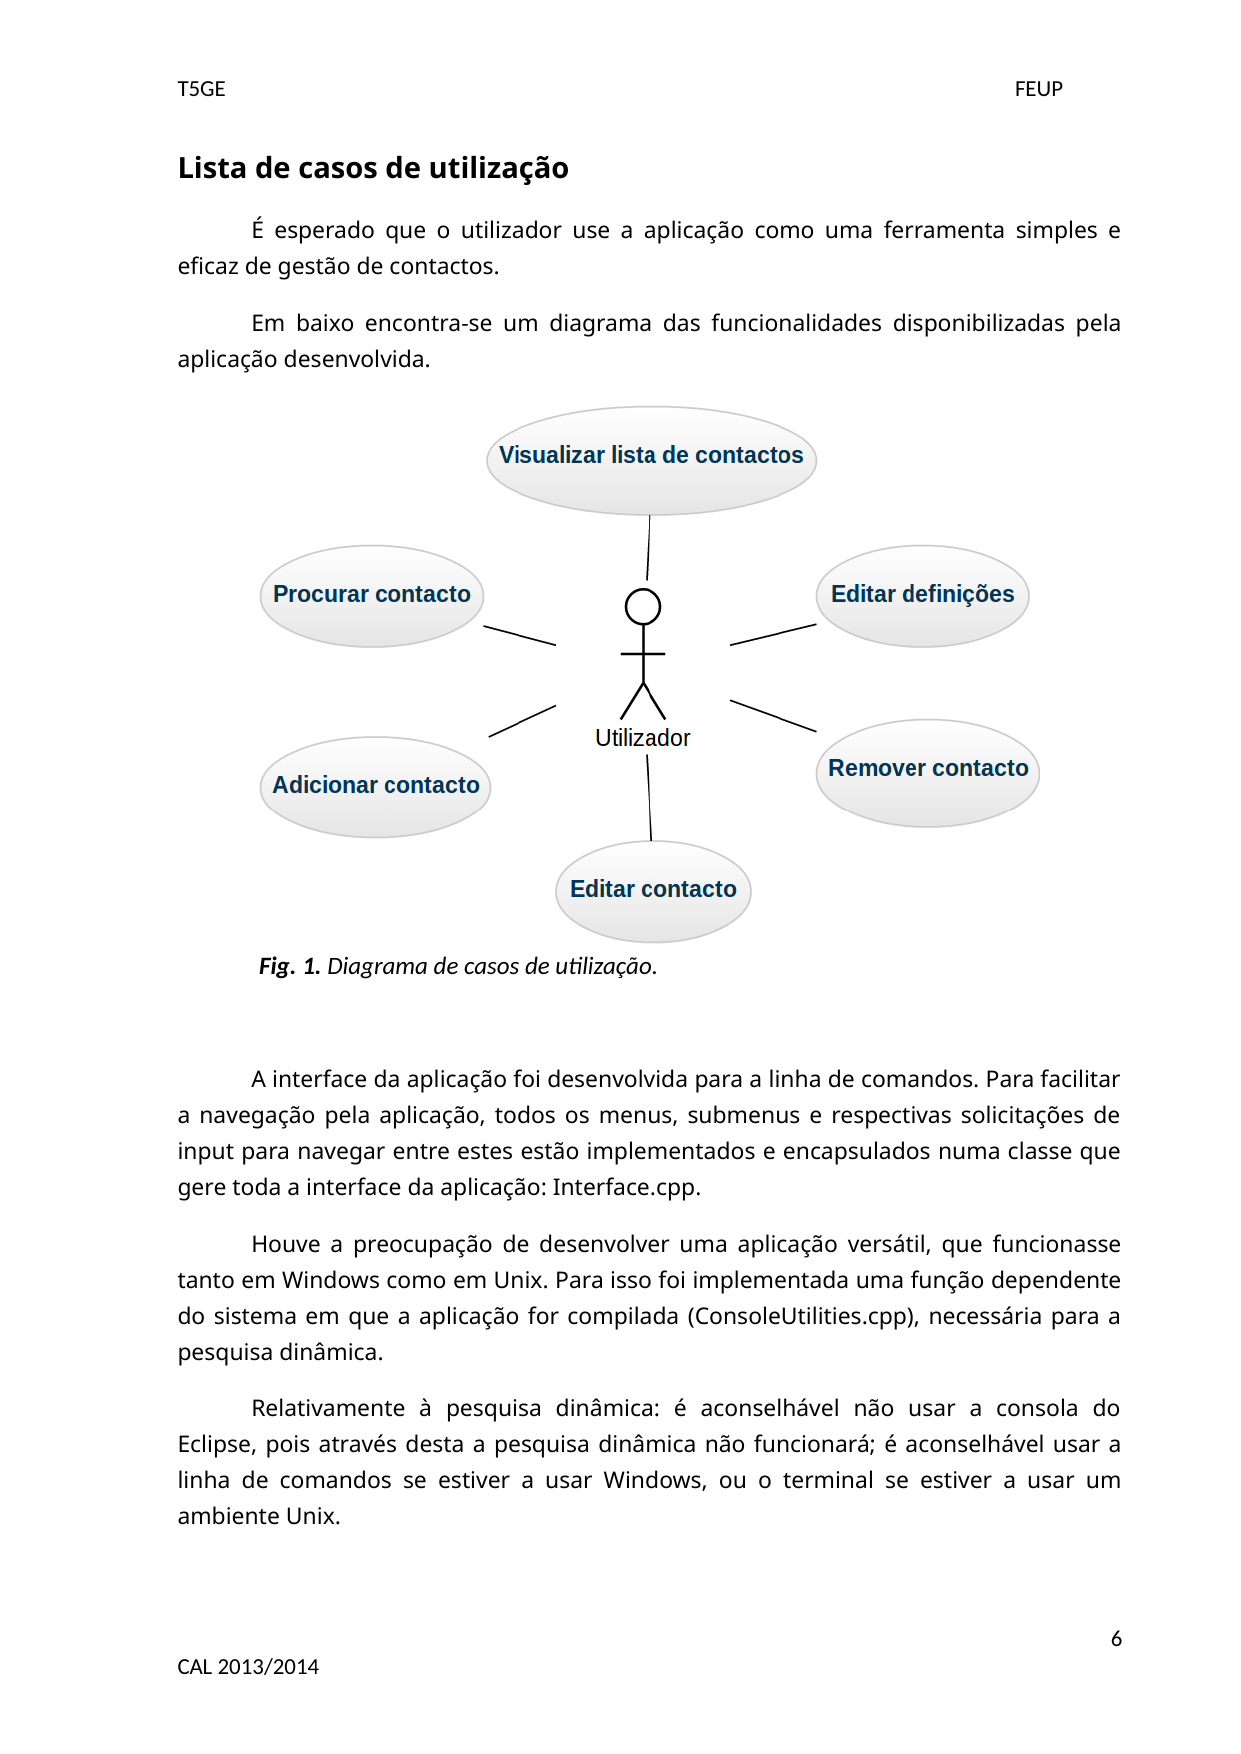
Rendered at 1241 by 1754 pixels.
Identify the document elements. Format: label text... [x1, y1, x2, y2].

picture [258, 405, 1041, 946]
text Fig. 1. Diagrama de casos de utilização. [259, 946, 1041, 981]
text A interface da aplicação foi desenvolvida para a linha de comandos. Para facilitar a navegação pela aplicação, todos os menus, submenus e respectivas solicitações de input para navegar entre estes estão implementados e encapsulados numa classe que gere toda a interface da aplicação: Interface.cpp. [177, 1063, 1122, 1202]
text Lista de casos de utilização [177, 148, 1122, 187]
text Relativamente à pesquisa dinâmica: é aconselhável não usar a consola do Eclipse, pois através desta a pesquisa dinâmica não funcionará; é aconselhável usar a linha de comandos se estiver a usar Windows, ou o terminal se estiver a usar um ambiente Unix. [177, 1392, 1122, 1531]
text Em baixo encontra-se um diagrama das funcionalidades disponibilizadas pela aplicação desenvolvida. [177, 307, 1122, 374]
text Houve a preocupação de desenvolver uma aplicação versátil, que funcionasse tanto em Windows como em Unix. Para isso foi implementada uma função dependente do sistema em que a aplicação for compilada (ConsoleUtilities.cpp), necessária para a pesquisa dinâmica. [177, 1228, 1122, 1367]
text É esperado que o utilizador use a aplicação como uma ferramenta simples e eficaz de gestão de contactos. [177, 214, 1122, 281]
